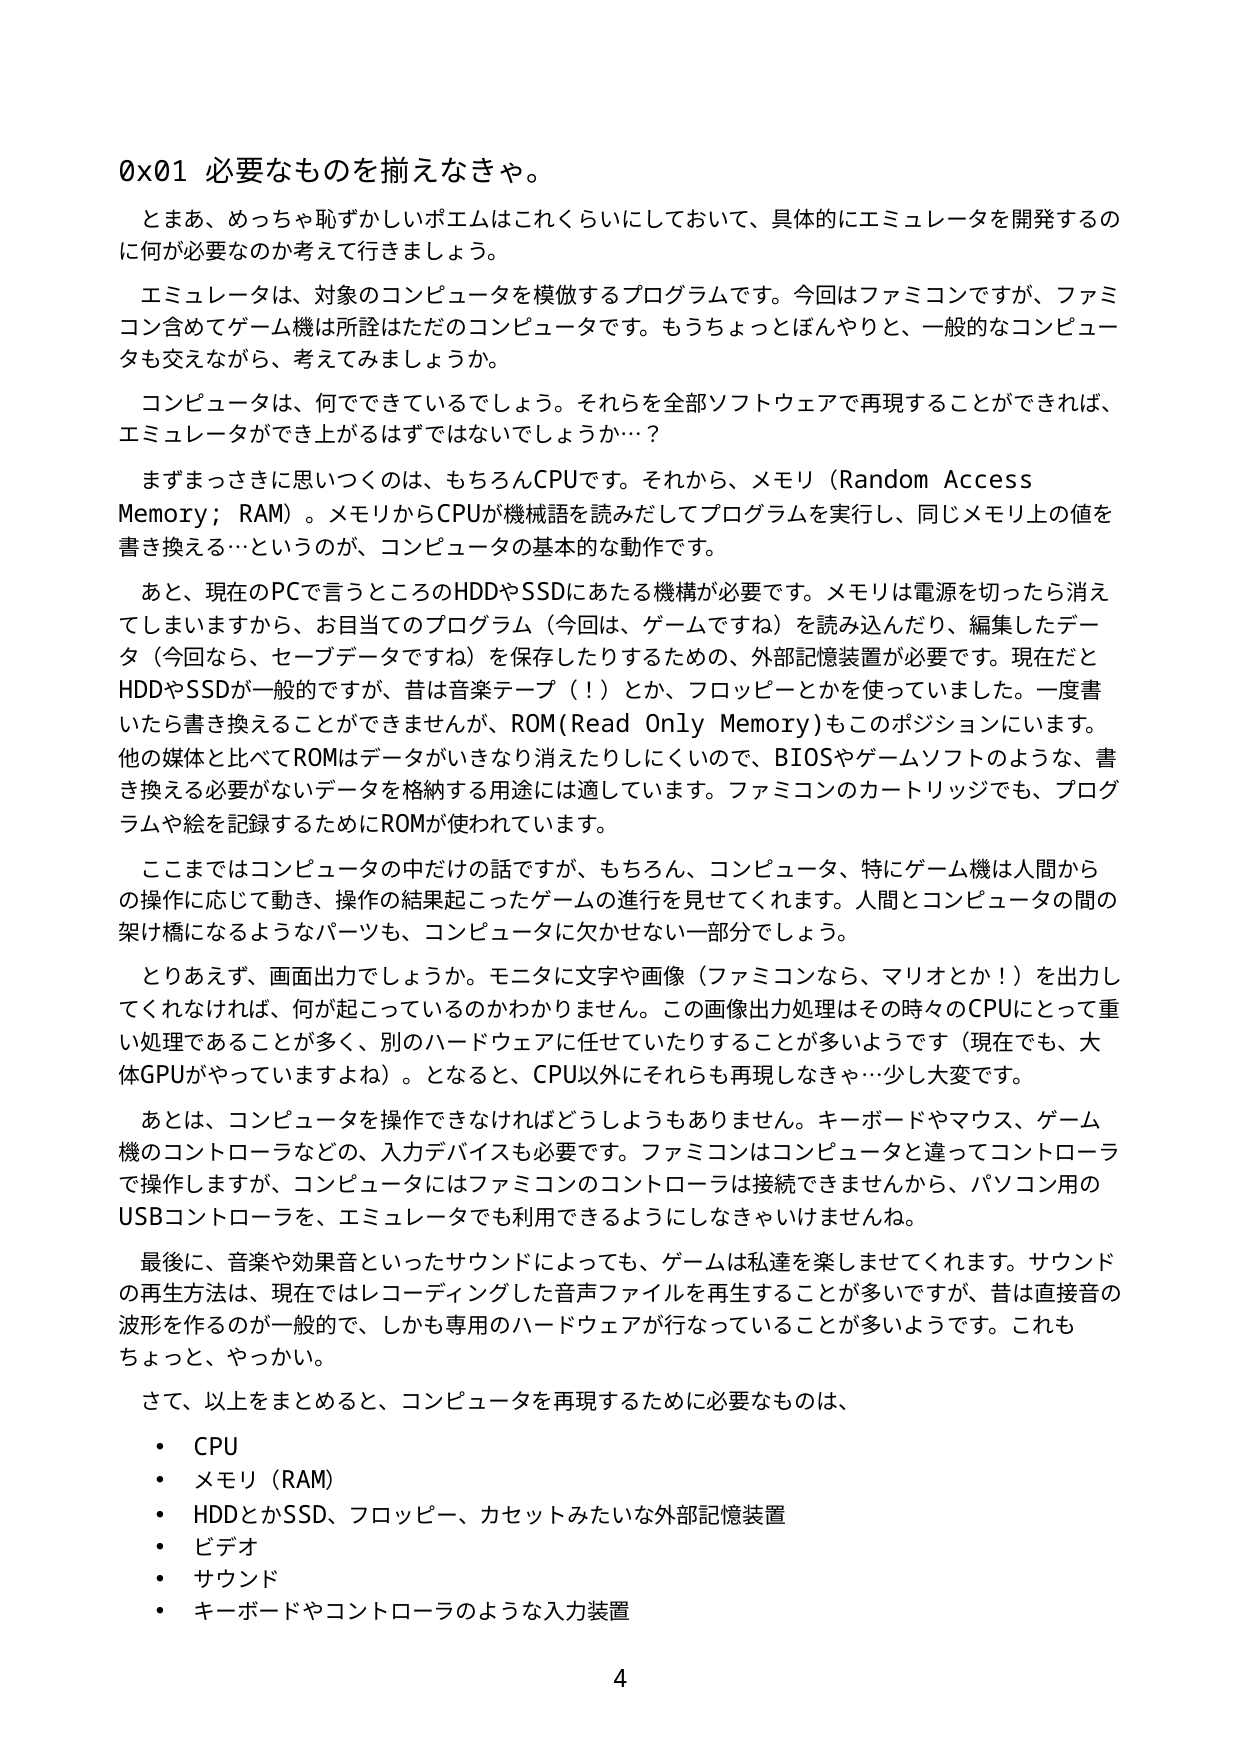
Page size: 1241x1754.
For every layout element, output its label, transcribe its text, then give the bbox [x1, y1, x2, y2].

text ここまではコンピュータの中だけの話ですが、もちろん、コンピュータ、特にゲーム機は人間からの操作に応じて動き、操作の結果起こったゲームの進行を見せてくれます。人間とコンピュータの間の架け橋になるようなパーツも、コンピュータに欠かせない一部分でしょう。 [118, 852, 1122, 947]
list ビデオ [156, 1530, 1122, 1562]
list HDDとかSSD、フロッピー、カセットみたいな外部記憶装置 [156, 1496, 1122, 1530]
text まずまっさきに思いつくのは、もちろんCPUです。それから、メモリ（Random Access Memory; RAM）。メモリからCPUが機械語を読みだしてプログラムを実行し、同じメモリ上の値を書き換える…というのが、コンピュータの基本的な動作です。 [118, 462, 1122, 561]
text とまあ、めっちゃ恥ずかしいポエムはこれくらいにしておいて、具体的にエミュレータを開発するのに何が必要なのか考えて行きましょう。 [118, 202, 1122, 266]
text あとは、コンピュータを操作できなければどうしようもありません。キーボードやマウス、ゲーム機のコントローラなどの、入力デバイスも必要です。ファミコンはコンピュータと違ってコントローラで操作しますが、コンピュータにはファミコンのコントローラは接続できませんから、パソコン用のUSBコントローラを、エミュレータでも利用できるようにしなきゃいけませんね。 [118, 1103, 1122, 1232]
text エミュレータは、対象のコンピュータを模倣するプログラムです。今回はファミコンですが、ファミコン含めてゲーム機は所詮はただのコンピュータです。もうちょっとぼんやりと、一般的なコンピュータも交えながら、考えてみましょうか。 [118, 278, 1122, 373]
list サウンド [156, 1562, 1122, 1594]
list CPU [156, 1428, 1122, 1462]
text さて、以上をまとめると、コンピュータを再現するために必要なものは、 [118, 1384, 1122, 1416]
subtitle 0x01 必要なものを揃えなきゃ。 [118, 148, 1122, 190]
text あと、現在のPCで言うところのHDDやSSDにあたる機構が必要です。メモリは電源を切ったら消えてしまいますから、お目当てのプログラム（今回は、ゲームですね）を読み込んだり、編集したデータ（今回なら、セーブデータですね）を保存したりするための、外部記憶装置が必要です。現在だとHDDやSSDが一般的ですが、昔は音楽テープ（！）とか、フロッピーとかを使っていました。一度書いたら書き換えることができませんが、ROM(Read Only Memory)もこのポジションにいます。他の媒体と比べてROMはデータがいきなり消えたりしにくいので、BIOSやゲームソフトのような、書き換える必要がないデータを格納する用途には適しています。ファミコンのカートリッジでも、プログラムや絵を記録するためにROMが使われています。 [118, 574, 1122, 839]
text コンピュータは、何でできているでしょう。それらを全部ソフトウェアで再現することができれば、エミュレータができ上がるはずではないでしょうか…？ [118, 386, 1122, 449]
text 最後に、音楽や効果音といったサウンドによっても、ゲームは私達を楽しませてくれます。サウンドの再生方法は、現在ではレコーディングした音声ファイルを再生することが多いですが、昔は直接音の波形を作るのが一般的で、しかも専用のハードウェアが行なっていることが多いようです。これもちょっと、やっかい。 [118, 1245, 1122, 1371]
text とりあえず、画面出力でしょうか。モニタに文字や画像（ファミコンなら、マリオとか！）を出力してくれなければ、何が起こっているのかわかりません。この画像出力処理はその時々のCPUにとって重い処理であることが多く、別のハードウェアに任せていたりすることが多いようです（現在でも、大体GPUがやっていますよね）。となると、CPU以外にそれらも再現しなきゃ…少し大変です。 [118, 959, 1122, 1091]
list メモリ（RAM） [156, 1462, 1122, 1496]
list キーボードやコントローラのような入力装置 [156, 1594, 1122, 1625]
